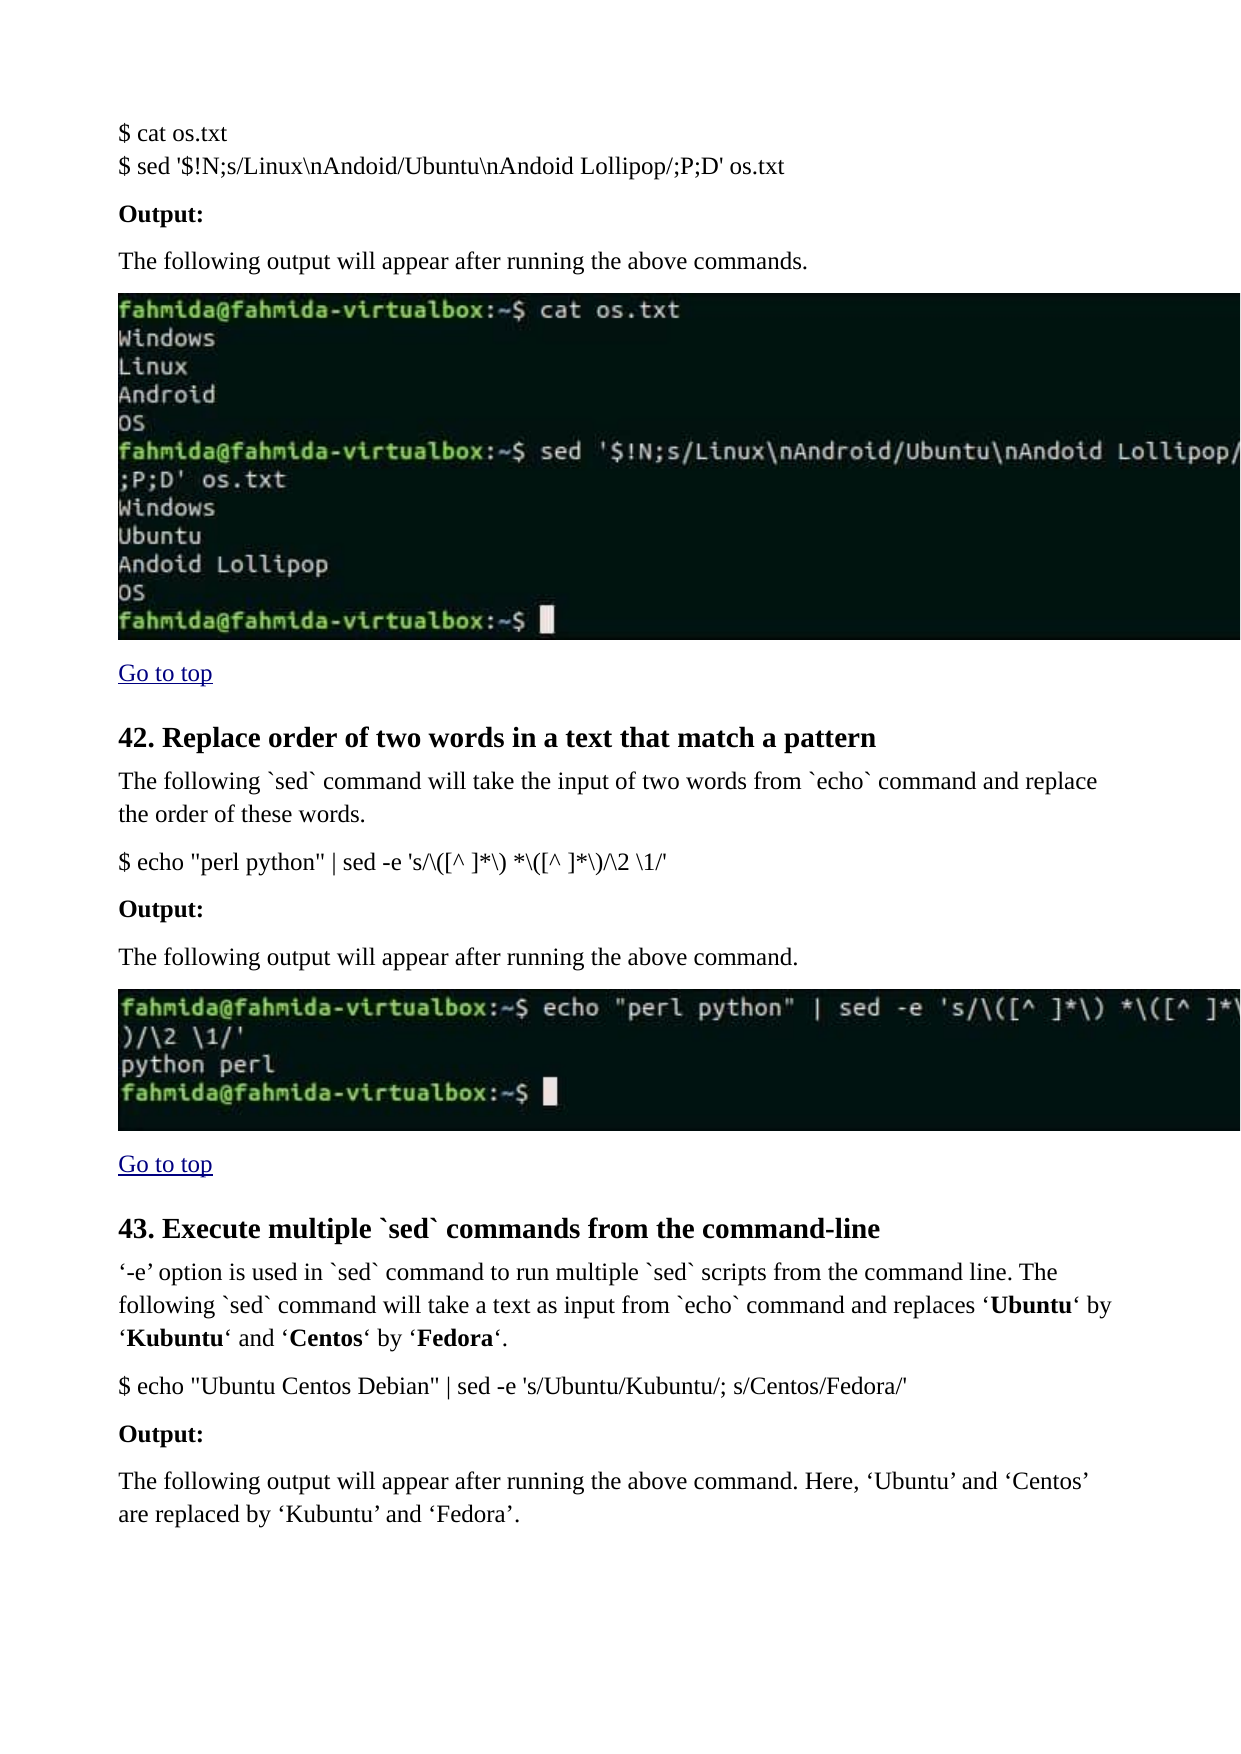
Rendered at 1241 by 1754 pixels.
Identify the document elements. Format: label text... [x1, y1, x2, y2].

text Output: [118, 1419, 1122, 1447]
text Go to top [118, 658, 1122, 687]
text The following output will appear after running the above command. [118, 942, 1122, 971]
text The following output will appear after running the above command. Here, ‘Ubuntu’ and ‘Centos’ are replaced by ‘Kubuntu’ and ‘Fedora’. [118, 1466, 1122, 1528]
text ‘-e’ option is used in `sed` command to run multiple `sed` scripts from the command line. The following `sed` command will take a text as input from `echo` command and replaces ‘Ubuntu‘ by ‘Kubuntu‘ and ‘Centos‘ by ‘Fedora‘. [118, 1257, 1122, 1352]
text The following `sed` command will take the input of two words from `echo` command and replace the order of these words. [118, 766, 1122, 828]
subtitle 42. Replace order of two words in a text that match a pattern [118, 720, 1122, 754]
text Output: [118, 894, 1122, 923]
text $ echo "perl python" | sed -e 's/\([^ ]*\) *\([^ ]*\)/\2 \1/' [118, 847, 1122, 876]
picture [118, 293, 1241, 640]
text Output: [118, 199, 1122, 227]
text $ cat os.txt $ sed '$!N;s/Linux\nAndoid/Ubuntu\nAndoid Lollipop/;P;D' os.txt [118, 118, 1122, 180]
text The following output will appear after running the above commands. [118, 246, 1122, 275]
text $ echo "Ubuntu Centos Debian" | sed -e 's/Ubuntu/Kubuntu/; s/Centos/Fedora/' [118, 1371, 1122, 1400]
picture [118, 989, 1241, 1131]
text Go to top [118, 1149, 1122, 1178]
subtitle 43. Execute multiple `sed` commands from the command-line [118, 1211, 1122, 1245]
